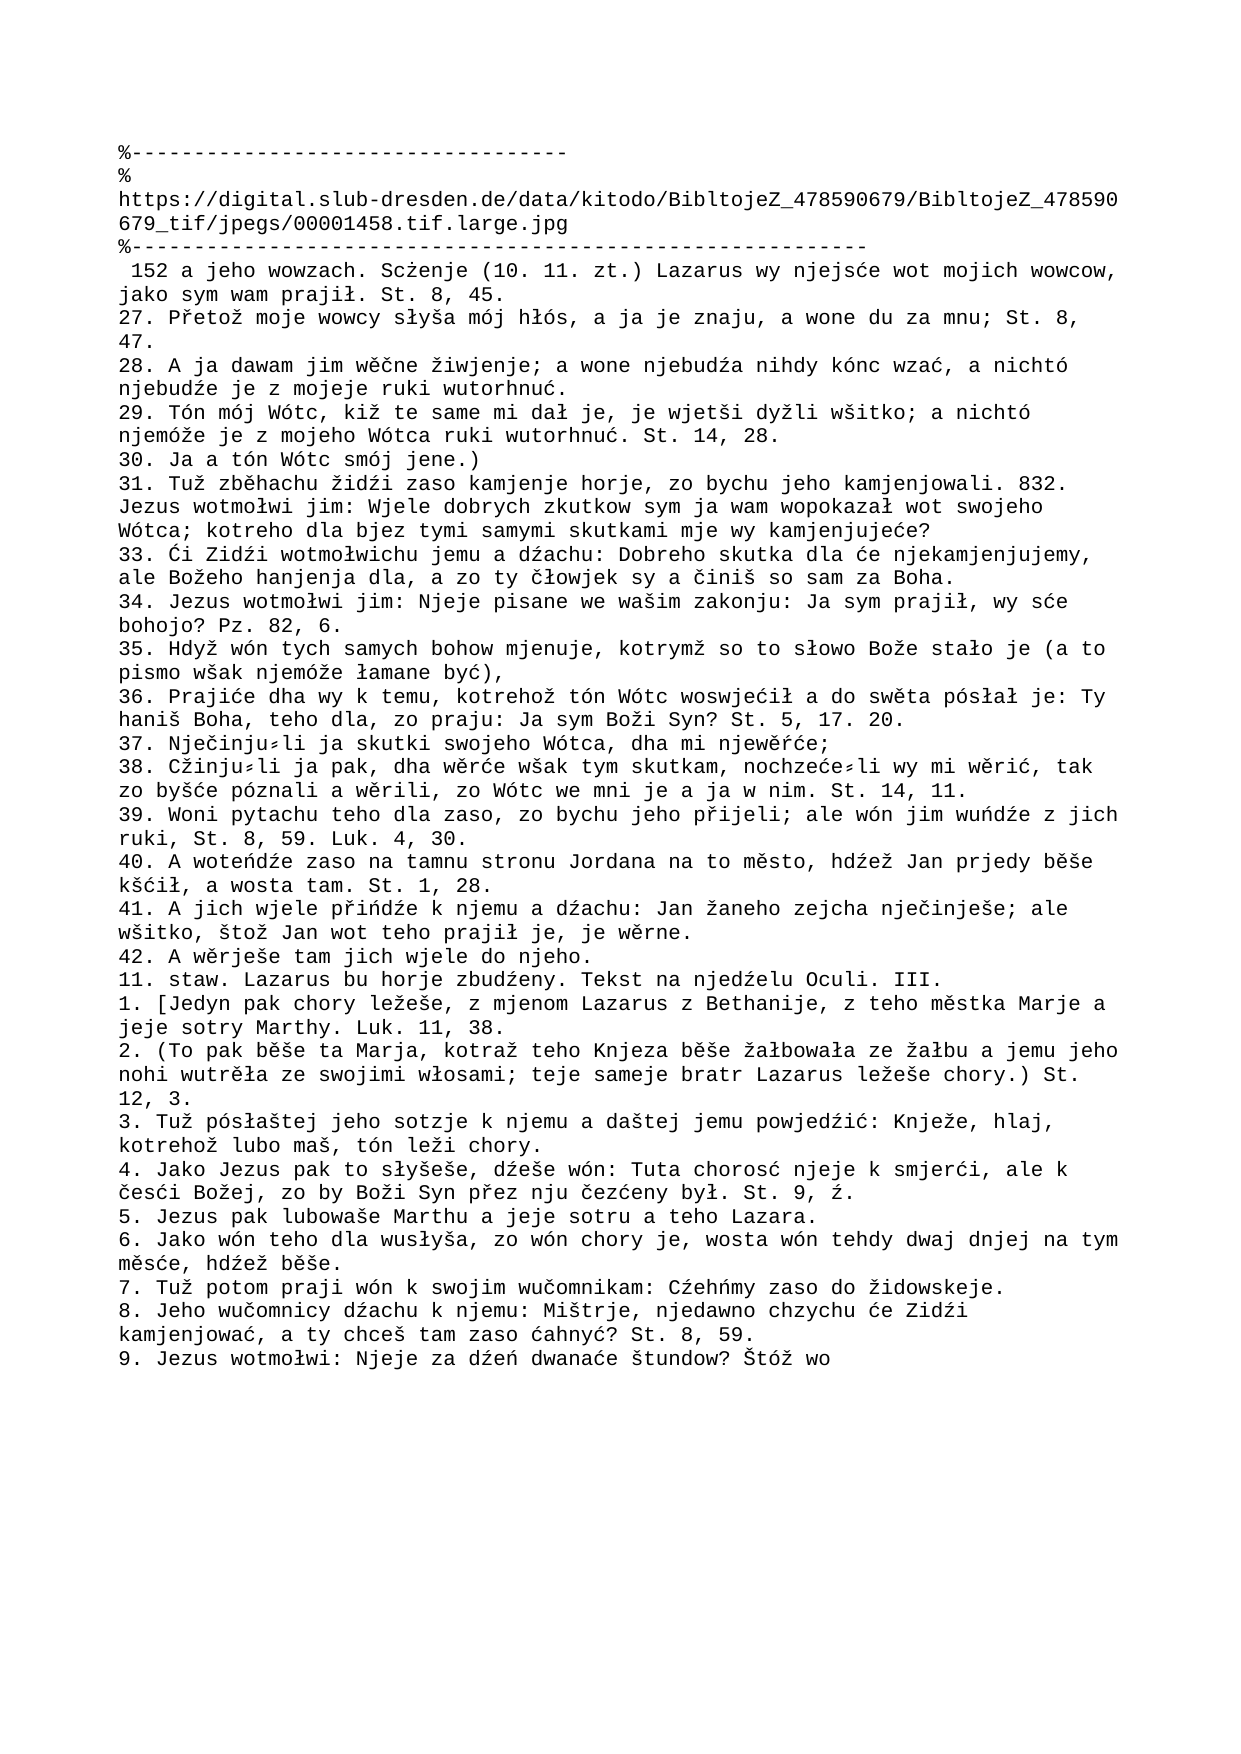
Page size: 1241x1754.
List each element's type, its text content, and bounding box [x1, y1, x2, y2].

text 5. Jezus pak lubowaše Marthu a jeje sotru a teho Lazara. [118, 1206, 1122, 1229]
text %----------------------------------- [118, 142, 1122, 165]
text 40. A woteńdźe zaso na tamnu stronu Jordana na to město, hdźež Jan prjedy běše kšćił, a wosta tam. St. 1, 28. [118, 851, 1122, 898]
text 33. Ći Zidźi wotmołwichu jemu a dźachu: Dobreho skutka dla će njekamjenjujemy, ale Božeho hanjenja dla, a zo ty čłowjek sy a činiš so sam za Boha. [118, 544, 1122, 591]
text 37. Nječinju⸗li ja skutki swojeho Wótca, dha mi njewěŕće; [118, 733, 1122, 757]
text 28. A ja dawam jim wěčne žiwjenje; a wone njebudźa nihdy kónc wzać, a nichtó njebudźe je z mojeje ruki wutorhnuć. [118, 354, 1122, 402]
text 42. A wěrješe tam jich wjele do njeho. [118, 946, 1122, 969]
text 6. Jako wón teho dla wusłyša, zo wón chory je, wosta wón tehdy dwaj dnjej na tym měsće, hdźež běše. [118, 1229, 1122, 1277]
text 1. [Jedyn pak chory ležeše, z mjenom Lazarus z Bethanije, z teho městka Marje a jeje sotry Marthy. Luk. 11, 38. [118, 993, 1122, 1040]
text 7. Tuž potom praji wón k swojim wučomnikam: Cźehńmy zaso do židowskeje. [118, 1277, 1122, 1300]
text 29. Tón mój Wótc, kiž te same mi dał je, je wjetši dyžli wšitko; a nichtó njemóže je z mojeho Wótca ruki wutorhnuć. St. 14, 28. [118, 402, 1122, 449]
text 30. Ja a tón Wótc smój jene.) [118, 449, 1122, 473]
text 35. Hdyž wón tych samych bohow mjenuje, kotrymž so to słowo Bože stało je (a to pismo wšak njemóže łamane być), [118, 638, 1122, 686]
text 4. Jako Jezus pak to słyšeše, dźeše wón: Tuta chorosć njeje k smjerći, ale k česći Božej, zo by Boži Syn přez nju čezćeny był. St. 9, ź. [118, 1158, 1122, 1206]
text 9. Jezus wotmołwi: Njeje za dźeń dwanaće štundow? Štóž wo [118, 1348, 1122, 1371]
text 27. Přetož moje wowcy słyša mój hłós, a ja je znaju, a wone du za mnu; St. 8, 47. [118, 307, 1122, 354]
text 152 a jeho wowzach. Scżenje (10. 11. zt.) Lazarus wy njejsće wot mojich wowcow, jako sym wam prajił. St. 8, 45. [118, 260, 1122, 307]
text % https://digital.slub-dresden.de/data/kitodo/BibltojeZ_478590679/BibltojeZ_478590679_tif/jpegs/00001458.tif.large.jpg [118, 165, 1122, 236]
text 38. Cžinju⸗li ja pak, dha wěrće wšak tym skutkam, nochzeće⸗li wy mi wěrić, tak zo byšće póznali a wěrili, zo Wótc we mni je a ja w nim. St. 14, 11. [118, 757, 1122, 804]
text 8. Jeho wučomnicy dźachu k njemu: Mištrje, njedawno chzychu će Zidźi kamjenjować, a ty chceš tam zaso ćahnyć? St. 8, 59. [118, 1300, 1122, 1348]
text 39. Woni pytachu teho dla zaso, zo bychu jeho přijeli; ale wón jim wuńdźe z jich ruki, St. 8, 59. Luk. 4, 30. [118, 804, 1122, 851]
text 11. staw. Lazarus bu horje zbudźeny. Tekst na njedźelu Oculi. III. [118, 969, 1122, 993]
text 41. A jich wjele přińdźe k njemu a dźachu: Jan žaneho zejcha nječinješe; ale wšitko, štož Jan wot teho prajił je, je wěrne. [118, 898, 1122, 946]
text 3. Tuž pósłaštej jeho sotzje k njemu a daštej jemu powjedźić: Knježe, hlaj, kotrehož lubo maš, tón leži chory. [118, 1111, 1122, 1158]
text %----------------------------------------------------------- [118, 236, 1122, 260]
text 34. Jezus wotmołwi jim: Njeje pisane we wašim zakonju: Ja sym prajił, wy sće bohojo? Pz. 82, 6. [118, 591, 1122, 638]
text 2. (To pak běše ta Marja, kotraž teho Knjeza běše žałbowała ze žałbu a jemu jeho nohi wutrěła ze swojimi włosami; teje sameje bratr Lazarus ležeše chory.) St. 12, 3. [118, 1040, 1122, 1111]
text 36. Prajiće dha wy k temu, kotrehož tón Wótc woswjećił a do swěta pósłał je: Ty haniš Boha, teho dla, zo praju: Ja sym Boži Syn? St. 5, 17. 20. [118, 686, 1122, 733]
text 31. Tuž zběhachu židźi zaso kamjenje horje, zo bychu jeho kamjenjowali. 832. Jezus wotmołwi jim: Wjele dobrych zkutkow sym ja wam wopokazał wot swojeho Wótca; kotreho dla bjez tymi samymi skutkami mje wy kamjenjujeće? [118, 473, 1122, 544]
